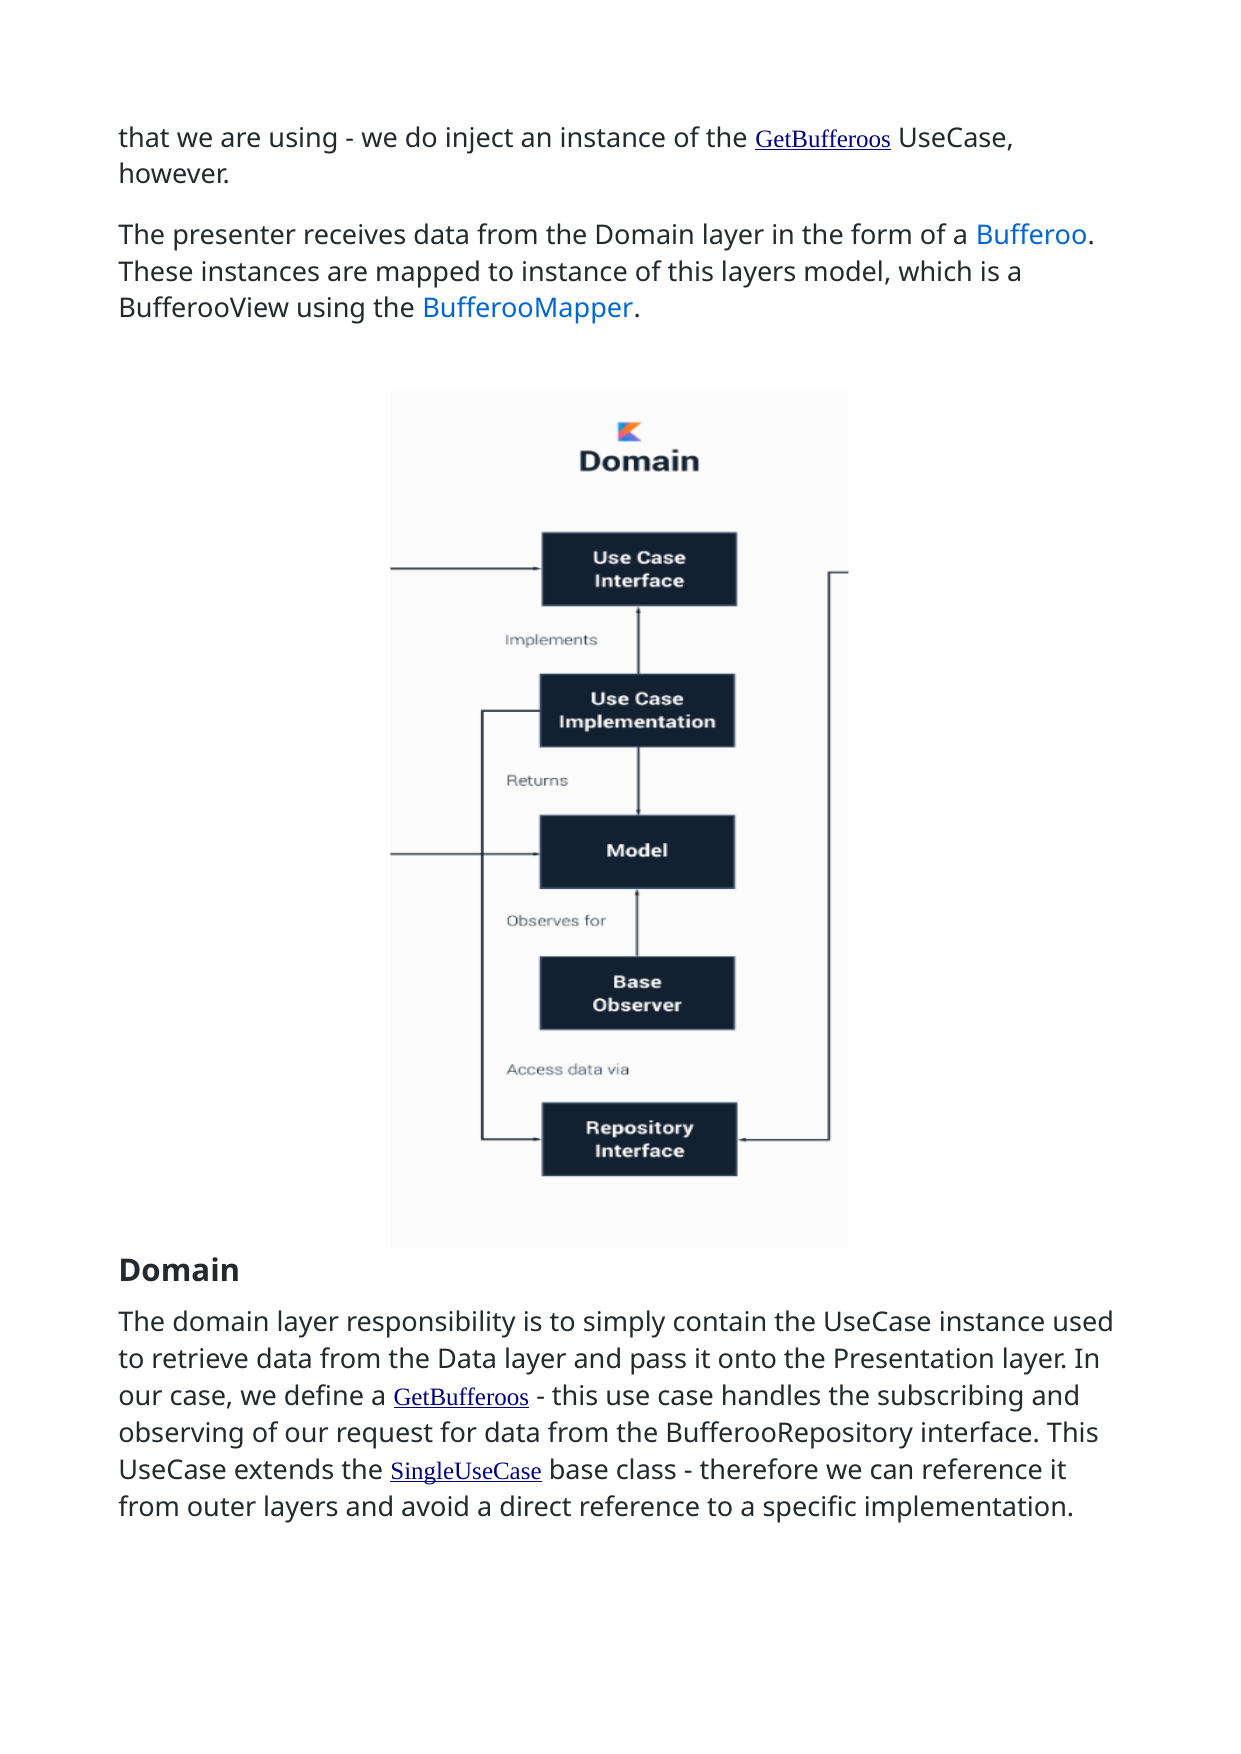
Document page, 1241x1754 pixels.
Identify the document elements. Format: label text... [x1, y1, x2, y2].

subtitle Domain [118, 403, 1122, 1290]
picture [390, 391, 850, 1248]
text that we are using - we do inject an instance of the GetBufferoos UseCase, however. [118, 118, 1122, 192]
text The domain layer responsibility is to simply contain the UseCase instance used to retrieve data from the Data layer and pass it onto the Presentation layer. In our case, we define a GetBufferoos - this use case handles the subscribing and observing of our request for data from the BufferooRepository interface. This UseCase extends the SingleUseCase base class - therefore we can reference it from outer layers and avoid a direct reference to a specific implementation. [118, 1303, 1122, 1524]
text The presenter receives data from the Domain layer in the form of a Bufferoo. These instances are mapped to instance of this layers model, which is a BufferooView using the BufferooMapper. [118, 215, 1122, 326]
